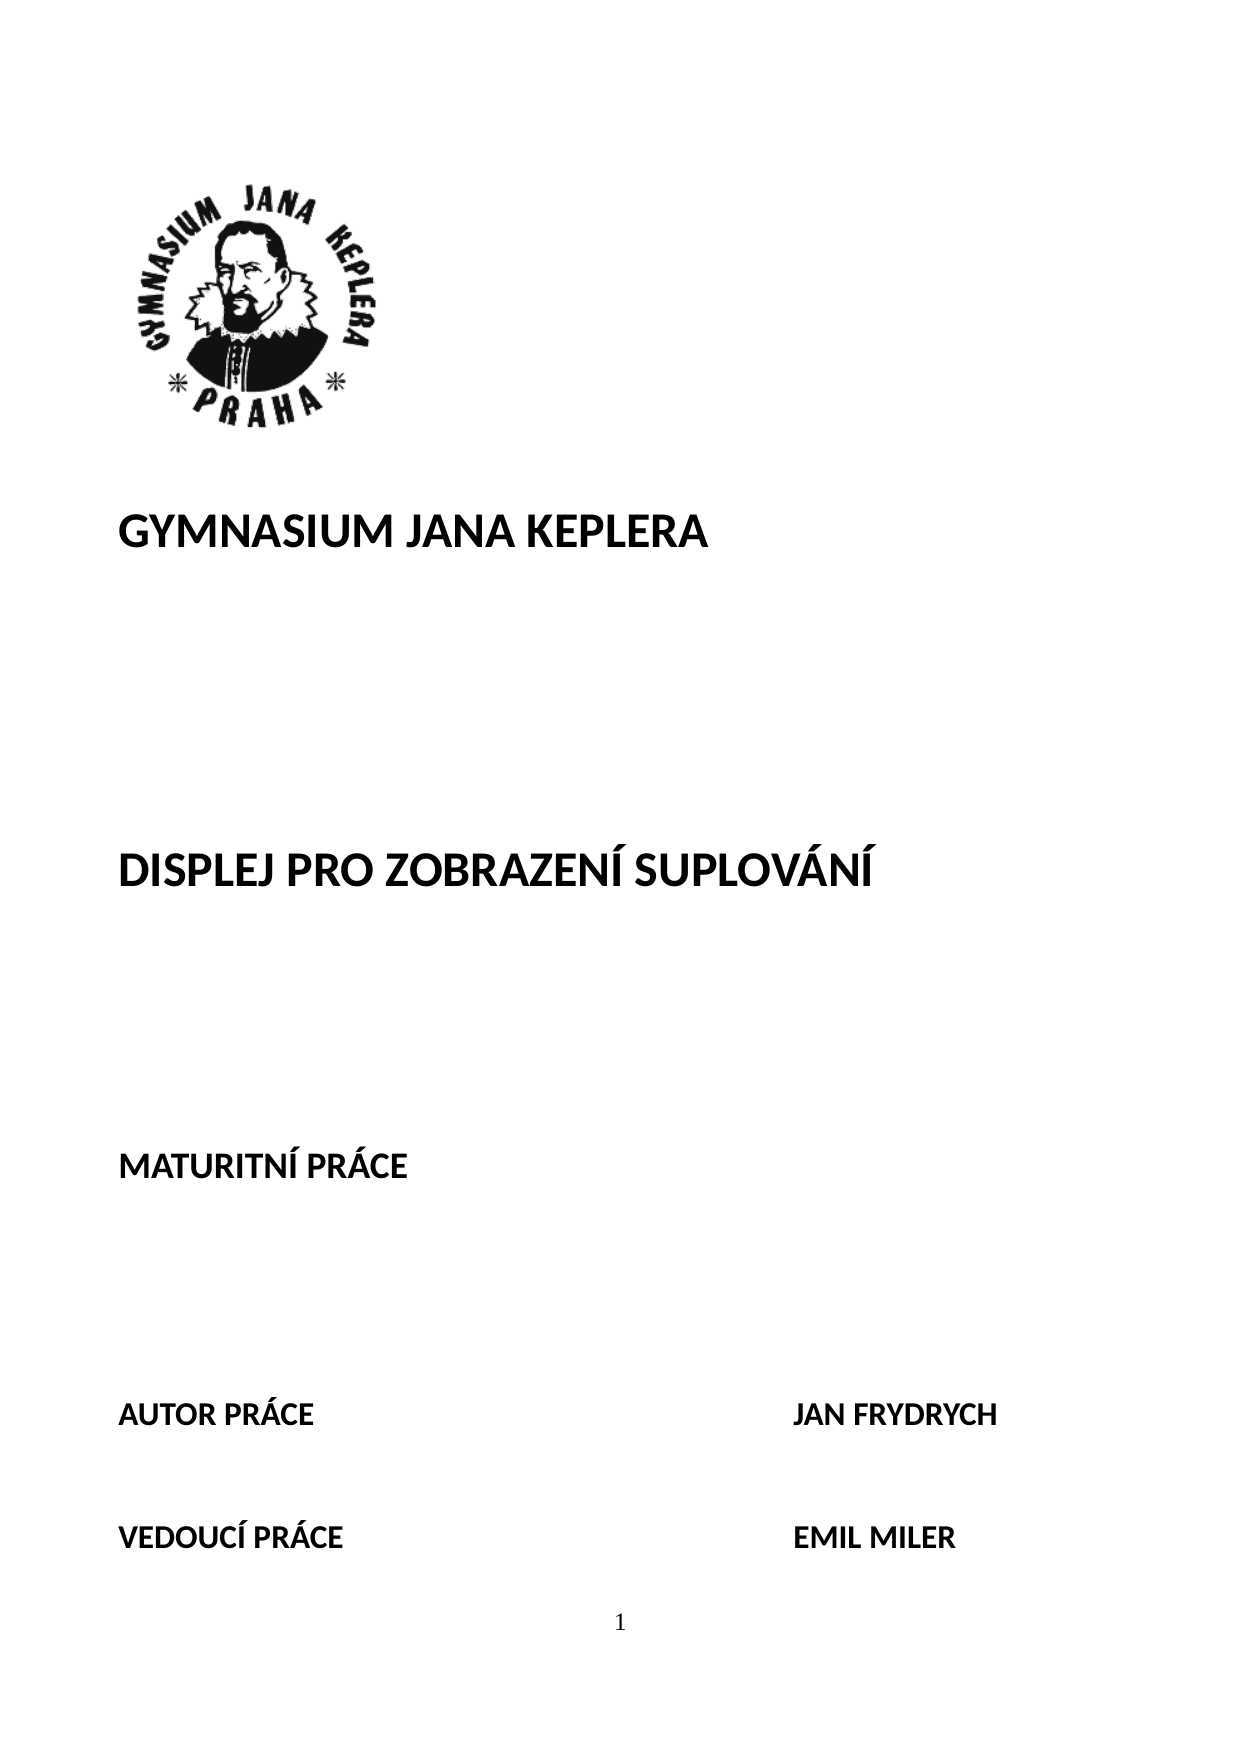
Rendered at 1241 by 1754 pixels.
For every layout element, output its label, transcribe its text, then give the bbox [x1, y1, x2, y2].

picture [131, 184, 382, 436]
text MATURITNÍ PRÁCE [118, 1142, 1122, 1187]
text DISPLEJ PRO ZOBRAZENÍ SUPLOVÁNÍ [118, 838, 1122, 899]
text GYMNASIUM JANA KEPLERA [118, 499, 1122, 560]
text AUTOR PRÁCE JAN FRYDRYCH [118, 1393, 1122, 1434]
text VEDOUCÍ PRÁCE EMIL MILER [118, 1516, 1122, 1556]
